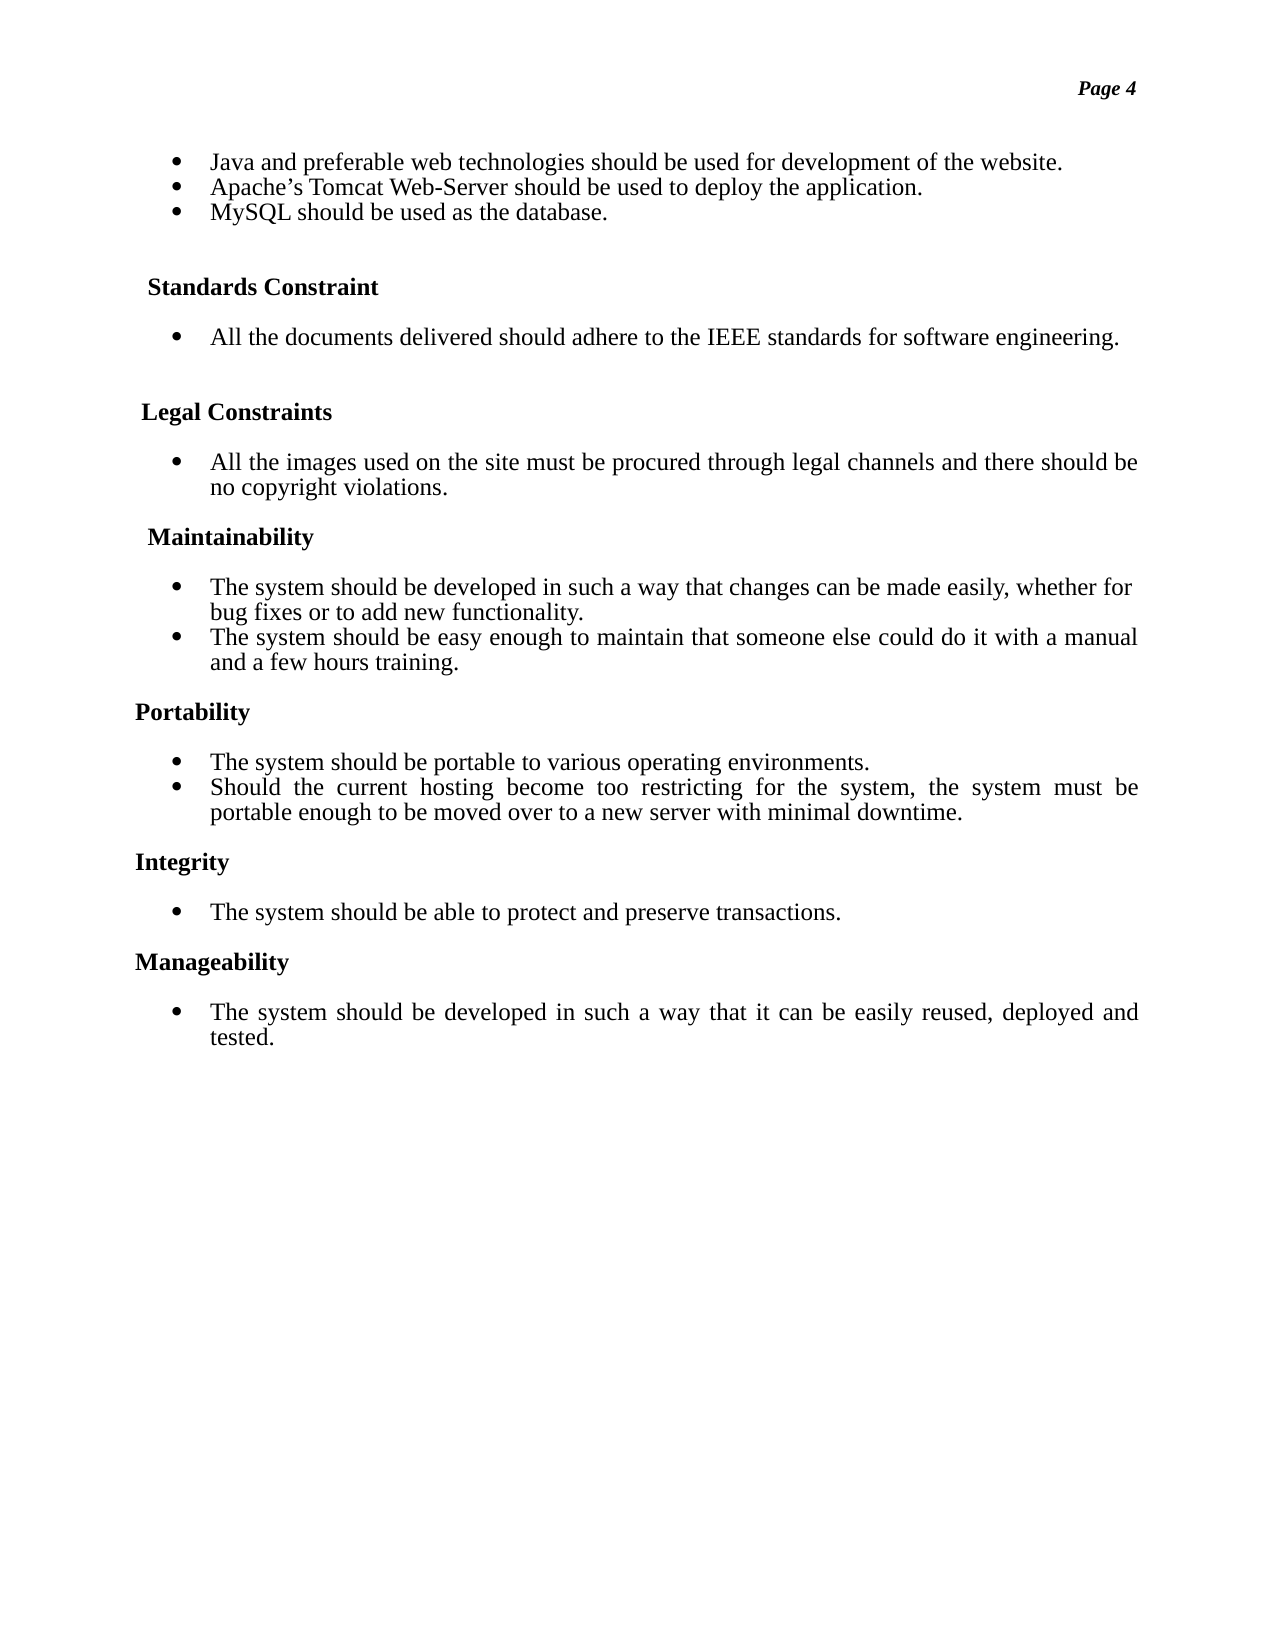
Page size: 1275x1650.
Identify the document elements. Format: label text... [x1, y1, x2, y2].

list The system should be easy enough to maintain that someone else could do it with a manual and a few hours training. [172, 625, 1140, 675]
list Apache’s Tomcat Web-Server should be used to deploy the application. [172, 175, 1140, 200]
list All the documents delivered should adhere to the IEEE standards for software engineering. [172, 325, 1140, 350]
list The system should be developed in such a way that changes can be made easily, whether for bug fixes or to add new functionality. [172, 575, 1140, 625]
subtitle Legal Constraints [135, 400, 1140, 425]
subtitle Maintainability [135, 525, 1140, 550]
list The system should be developed in such a way that it can be easily reused, deployed and tested. [172, 1000, 1140, 1050]
list MySQL should be used as the database. [172, 200, 1140, 225]
list Java and preferable web technologies should be used for development of the website. [172, 150, 1140, 175]
subtitle Integrity [135, 850, 1140, 875]
list All the images used on the site must be procured through legal channels and there should be no copyright violations. [172, 450, 1140, 500]
list The system should be able to protect and preserve transactions. [172, 900, 1140, 925]
list The system should be portable to various operating environments. [172, 750, 1140, 775]
subtitle Portability [135, 700, 1140, 725]
subtitle Manageability [135, 950, 1140, 975]
list Should the current hosting become too restricting for the system, the system must be portable enough to be moved over to a new server with minimal downtime. [172, 775, 1140, 825]
subtitle Standards Constraint [135, 275, 1140, 300]
